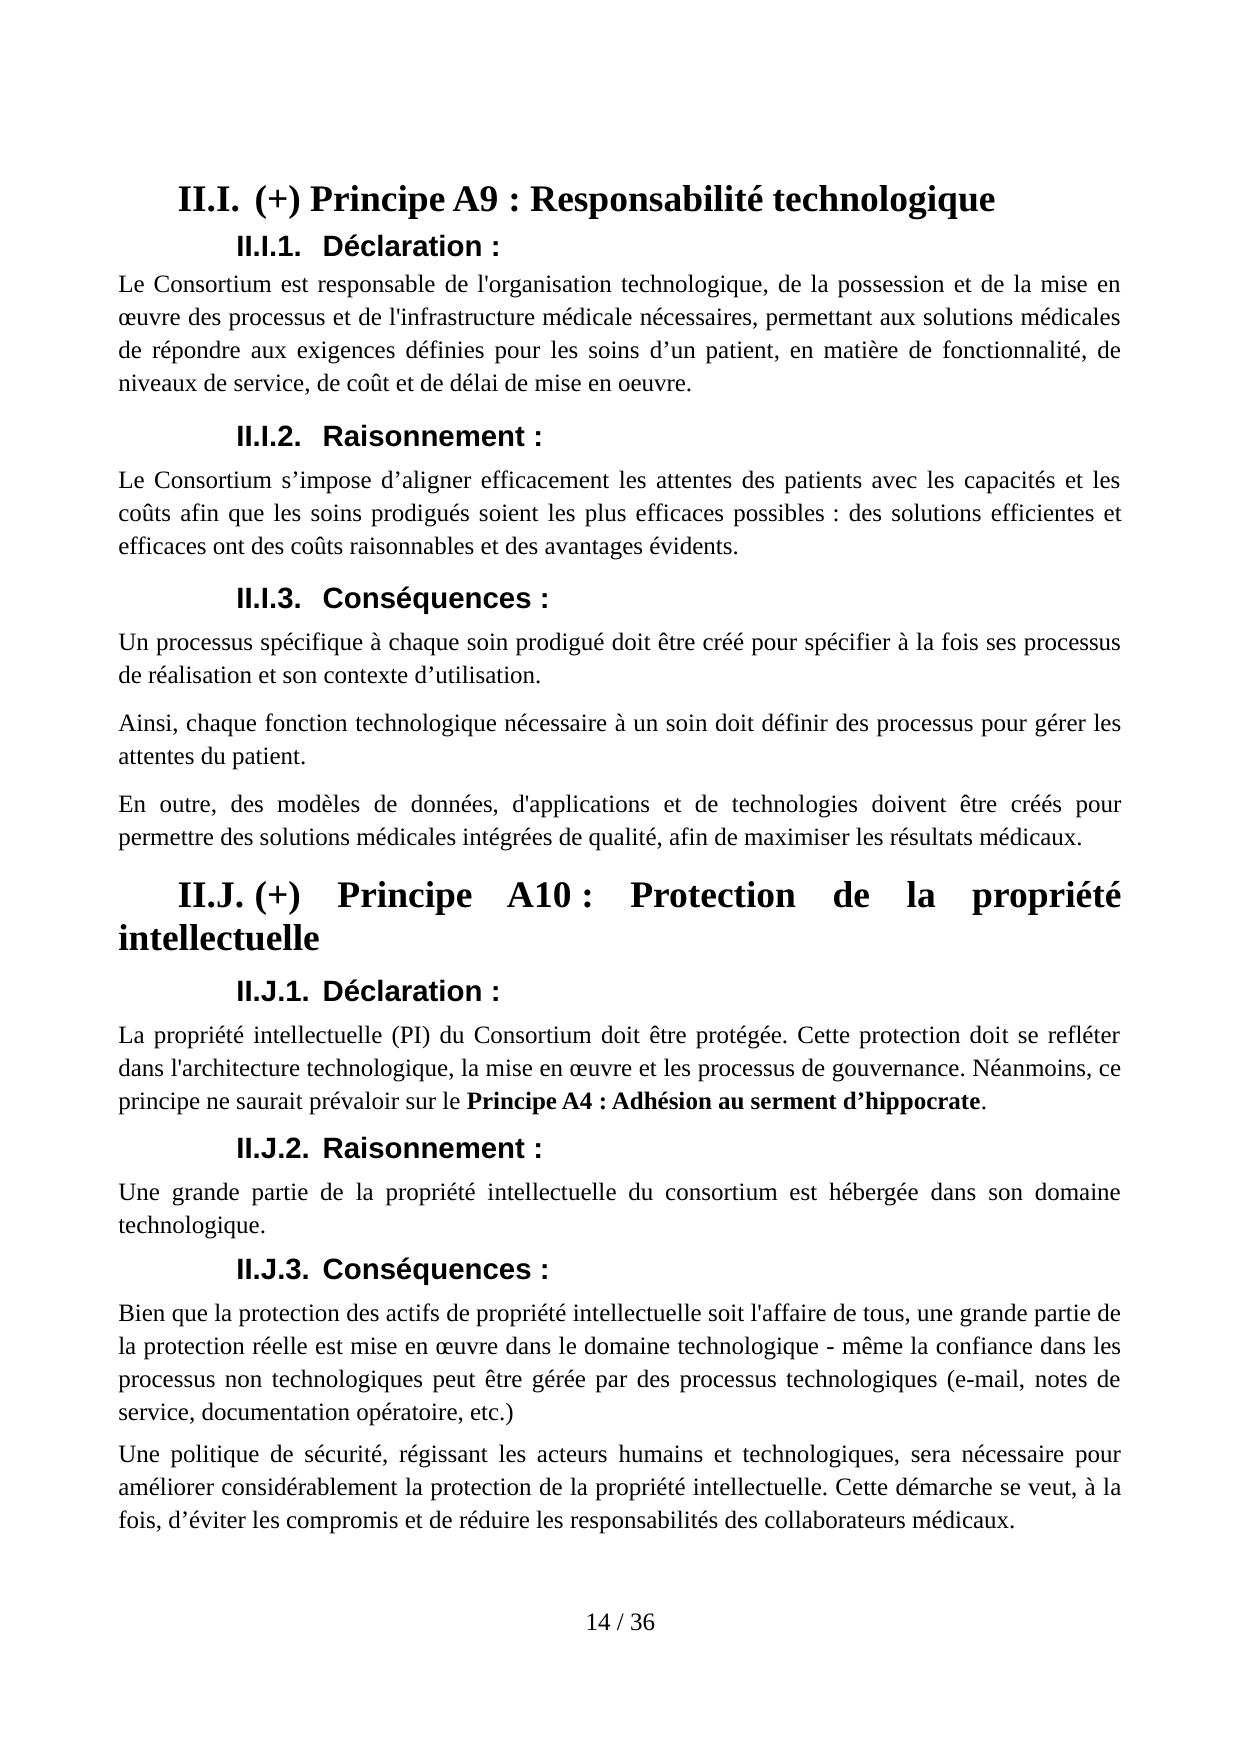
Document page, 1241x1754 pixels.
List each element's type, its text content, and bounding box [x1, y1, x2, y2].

subtitle Raisonnement : [118, 419, 1122, 452]
text Le Consortium est responsable de l'organisation technologique, de la possession et de la mise en œuvre des processus et de l'infrastructure médicale nécessaires, permettant aux solutions médicales de répondre aux exigences définies pour les soins d’un patient, en matière de fonctionnalité, de niveaux de service, de coût et de délai de mise en oeuvre. [118, 269, 1122, 397]
text Une politique de sécurité, régissant les acteurs humains et technologiques, sera nécessaire pour améliorer considérablement la protection de la propriété intellectuelle. Cette démarche se veut, à la fois, d’éviter les compromis et de réduire les responsabilités des collaborateurs médicaux. [118, 1439, 1122, 1534]
subtitle Conséquences : [118, 581, 1122, 615]
text La propriété intellectuelle (PI) du Consortium doit être protégée. Cette protection doit se refléter dans l'architecture technologique, la mise en œuvre et les processus de gouvernance. Néanmoins, ce principe ne saurait prévaloir sur le Principe A4 : Adhésion au serment d’hippocrate. [118, 1020, 1122, 1115]
subtitle Conséquences : [118, 1252, 1122, 1286]
subtitle Raisonnement : [118, 1131, 1122, 1164]
text En outre, des modèles de données, d'applications et de technologies doivent être créés pour permettre des solutions médicales intégrées de qualité, afin de maximiser les résultats médicaux. [118, 789, 1122, 851]
subtitle (+) Principe A9 : Responsabilité technologique [118, 176, 1122, 219]
subtitle Déclaration : [118, 974, 1122, 1008]
subtitle Déclaration : [118, 229, 1122, 263]
text Ainsi, chaque fonction technologique nécessaire à un soin doit définir des processus pour gérer les attentes du patient. [118, 708, 1122, 770]
text Bien que la protection des actifs de propriété intellectuelle soit l'affaire de tous, une grande partie de la protection réelle est mise en œuvre dans le domaine technologique - même la confiance dans les processus non technologiques peut être gérée par des processus technologiques (e-mail, notes de service, documentation opératoire, etc.) [118, 1298, 1122, 1426]
text Une grande partie de la propriété intellectuelle du consortium est hébergée dans son domaine technologique. [118, 1177, 1122, 1239]
subtitle (+) Principe A10 : Protection de la propriété intellectuelle [118, 872, 1122, 958]
text Un processus spécifique à chaque soin prodigué doit être créé pour spécifier à la fois ses processus de réalisation et son contexte d’utilisation. [118, 627, 1122, 689]
text Le Consortium s’impose d’aligner efficacement les attentes des patients avec les capacités et les coûts afin que les soins prodigués soient les plus efficaces possibles : des solutions efficientes et efficaces ont des coûts raisonnables et des avantages évidents. [118, 465, 1122, 559]
